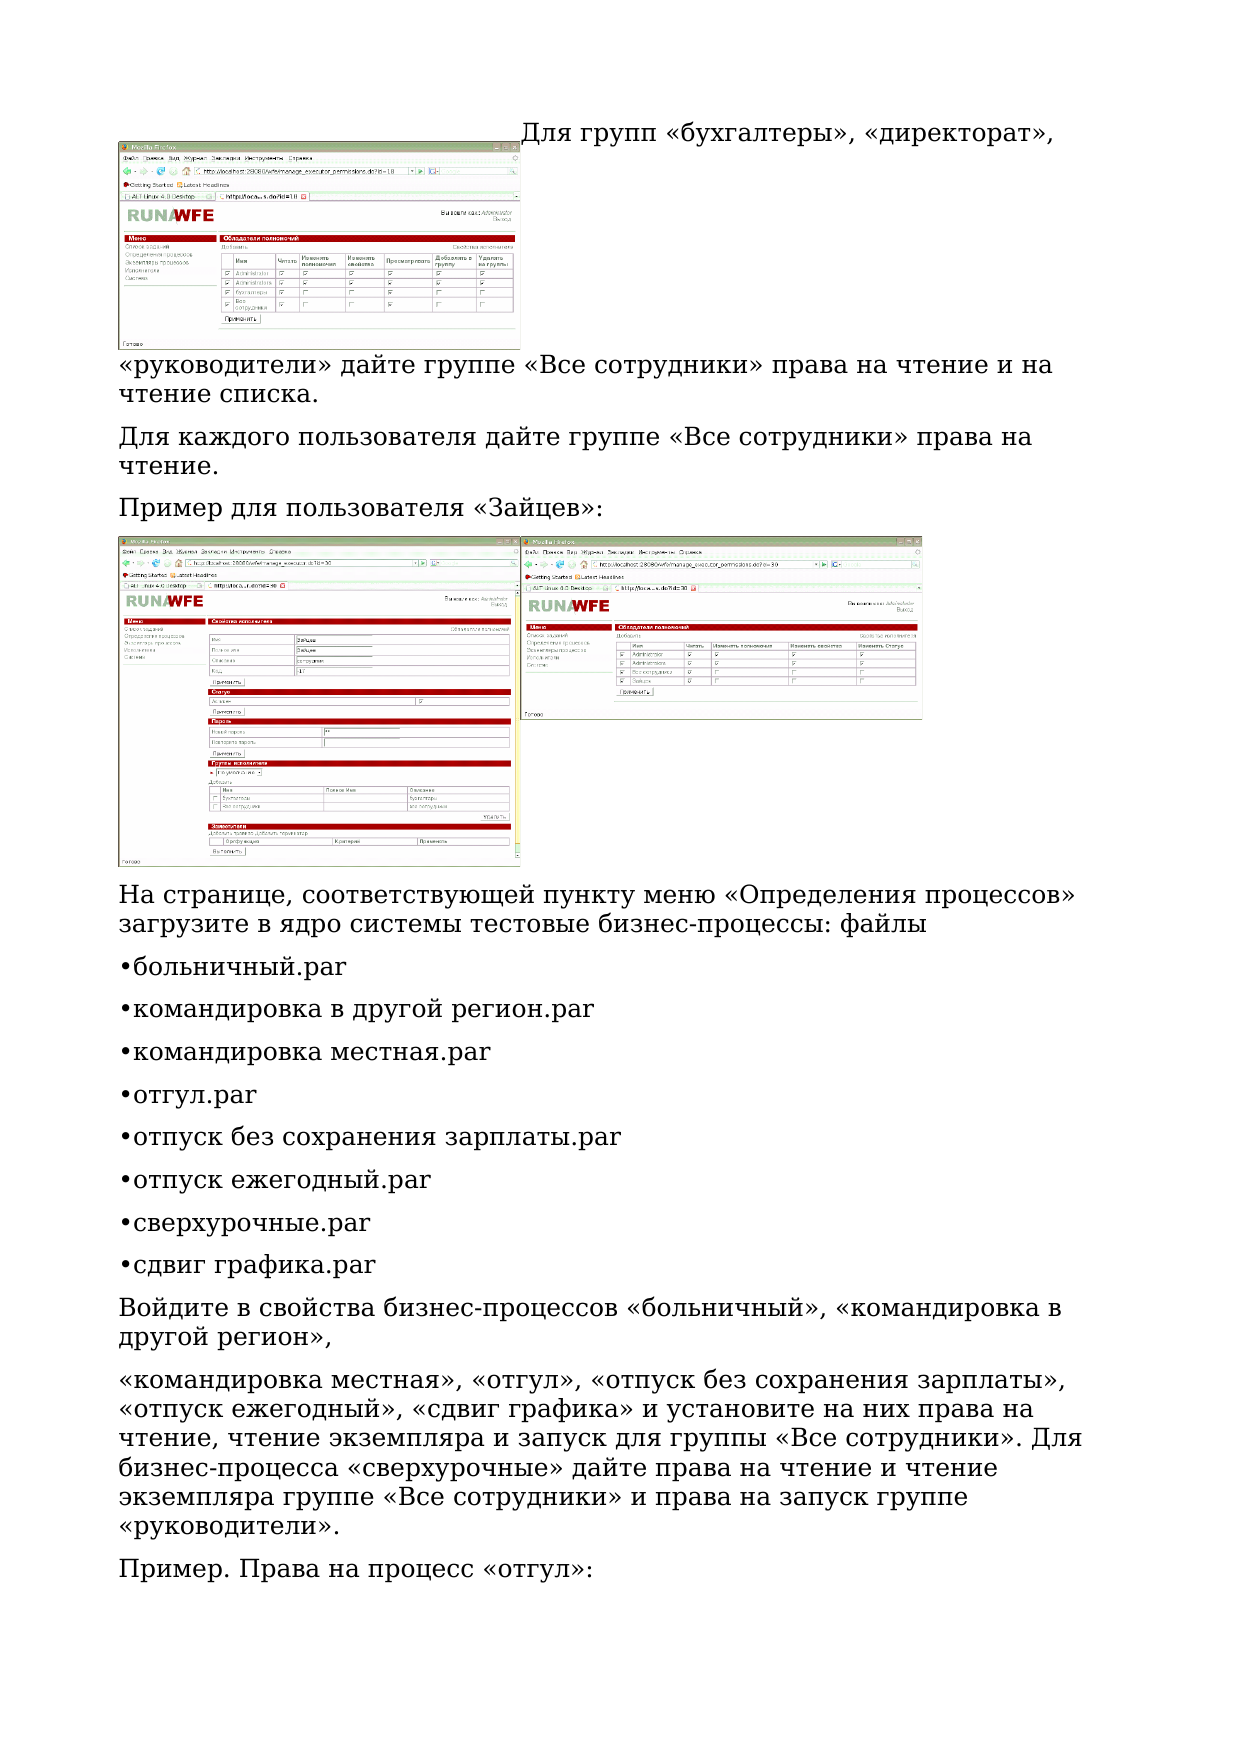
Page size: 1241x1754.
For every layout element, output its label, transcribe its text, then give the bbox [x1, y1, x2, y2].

list сверхурочные.par [118, 1208, 1122, 1237]
text Для групп «бухгалтеры», «директорат», «руководители» дайте группе «Все сотрудники» права на чтение и на чтение списка. [118, 118, 1122, 408]
list командировка местная.par [118, 1037, 1122, 1066]
list отпуск ежегодный.par [118, 1165, 1122, 1194]
list больничный.par [118, 952, 1122, 981]
text «командировка местная», «отгул», «отпуск без сохранения зарплаты», «отпуск ежегодный», «сдвиг графика» и установите на них права на чтение, чтение экземпляра и запуск для группы «Все сотрудники». Для бизнес-процесса «сверхурочные» дайте права на чтение и чтение экземпляра группе «Все сотрудники» и права на запуск группе «руководители». [118, 1365, 1122, 1540]
picture [118, 141, 521, 350]
list отпуск без сохранения зарплаты.par [118, 1123, 1122, 1152]
list отгул.par [118, 1080, 1122, 1109]
text Пример. Права на процесс «отгул»: [118, 1554, 1122, 1583]
picture [118, 536, 923, 867]
text На странице, соответствующей пункту меню «Определения процессов» загрузите в ядро системы тестовые бизнес-процессы: файлы [118, 880, 1122, 938]
text Войдите в свойства бизнес-процессов «больничный», «командировка в другой регион», [118, 1293, 1122, 1352]
text Пример для пользователя «Зайцев»: [118, 494, 1122, 523]
text Для каждого пользователя дайте группе «Все сотрудники» права на чтение. [118, 422, 1122, 480]
list сдвиг графика.par [118, 1251, 1122, 1280]
list командировка в другой регион.par [118, 994, 1122, 1024]
